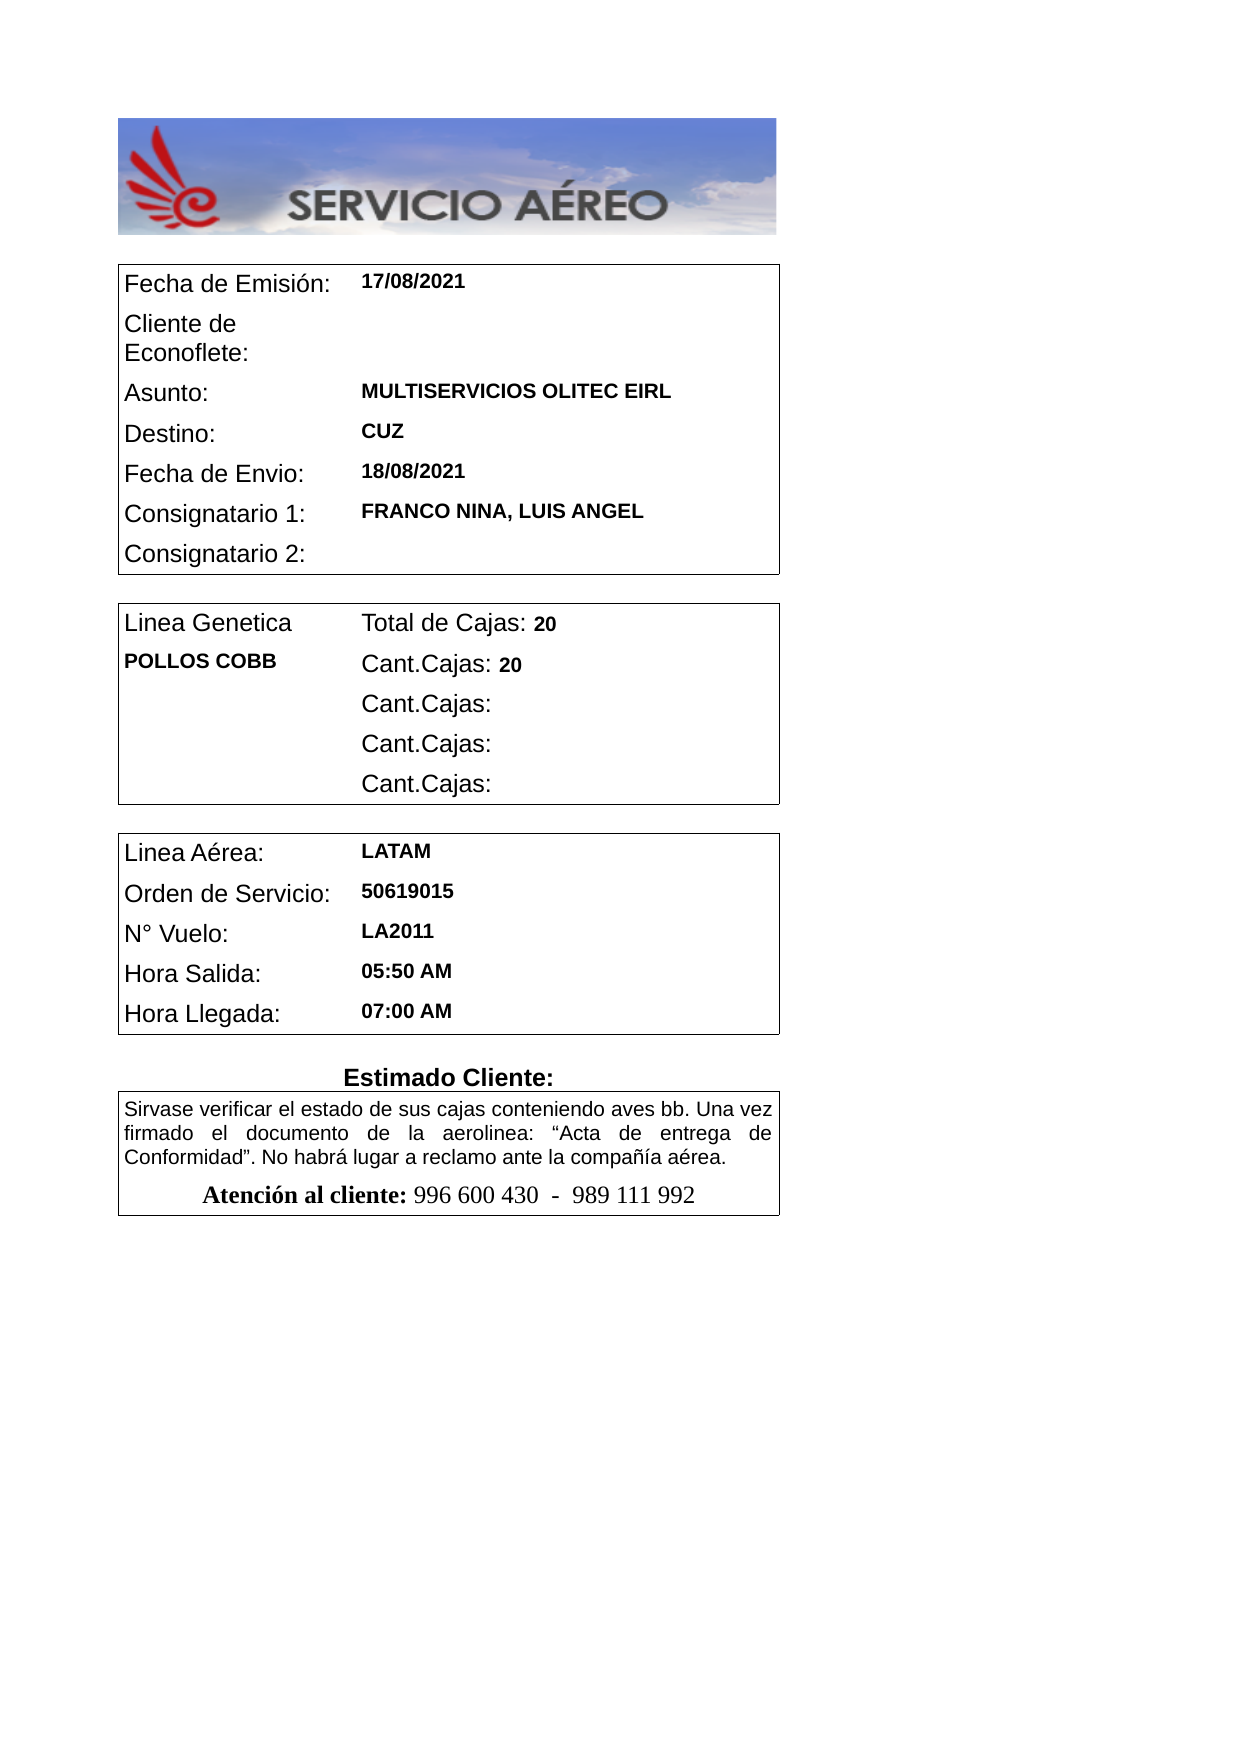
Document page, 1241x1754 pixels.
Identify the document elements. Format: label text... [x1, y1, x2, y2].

table_cell Fecha de Envio: [119, 453, 356, 493]
table_cell POLLOS COBB [119, 643, 356, 683]
table_cell CUZ [356, 413, 779, 453]
table_cell [356, 534, 779, 574]
table_cell FRANCO NINA, LUIS ANGEL [356, 493, 779, 533]
table_cell Sirvase verificar el estado de sus cajas conteniendo aves bb. Una vez firmado el documento de la aerolinea: “Acta de entrega de Conformidad”. No habrá lugar a reclamo ante la compañía aérea. [119, 1092, 779, 1175]
table_cell Hora Salida: [119, 953, 356, 993]
table_cell 18/08/2021 [356, 453, 779, 493]
table_cell [356, 304, 779, 373]
table_cell [118, 575, 356, 603]
table_cell Linea Genetica [119, 604, 356, 643]
table_cell Destino: [119, 413, 356, 453]
table_cell Cliente de Econoflete: [119, 304, 356, 373]
table_cell [356, 575, 779, 603]
table_cell N° Vuelo: [119, 913, 356, 953]
picture [118, 118, 777, 235]
table_cell [119, 723, 356, 763]
table_cell Linea Aérea: [119, 834, 356, 873]
table_cell Consignatario 1: [119, 493, 356, 533]
table_header Fecha de Emisión: [119, 265, 356, 304]
table_header 17/08/2021 [356, 265, 779, 304]
table_cell LATAM [356, 834, 779, 873]
table_cell Atención al cliente: 996 600 430 - 989 111 992 [119, 1175, 779, 1215]
table_cell MULTISERVICIOS OLITEC EIRL [356, 373, 779, 413]
table_cell 07:00 AM [356, 994, 779, 1034]
table_cell Estimado Cliente: [118, 1035, 779, 1091]
table_cell Asunto: [119, 373, 356, 413]
table_cell LA2011 [356, 913, 779, 953]
table_cell Hora Llegada: [119, 994, 356, 1034]
table_cell [356, 805, 779, 833]
table_cell Cant.Cajas: 20 [356, 643, 779, 683]
table_cell 50619015 [356, 873, 779, 913]
table_cell Cant.Cajas: [356, 723, 779, 763]
table_cell 05:50 AM [356, 953, 779, 993]
table_cell Total de Cajas: 20 [356, 604, 779, 643]
table_cell Cant.Cajas: [356, 764, 779, 804]
table_cell Consignatario 2: [119, 534, 356, 574]
table_cell Cant.Cajas: [356, 683, 779, 723]
table_cell [118, 805, 356, 833]
table_cell Orden de Servicio: [119, 873, 356, 913]
table_cell [119, 683, 356, 723]
table_cell [119, 764, 356, 804]
